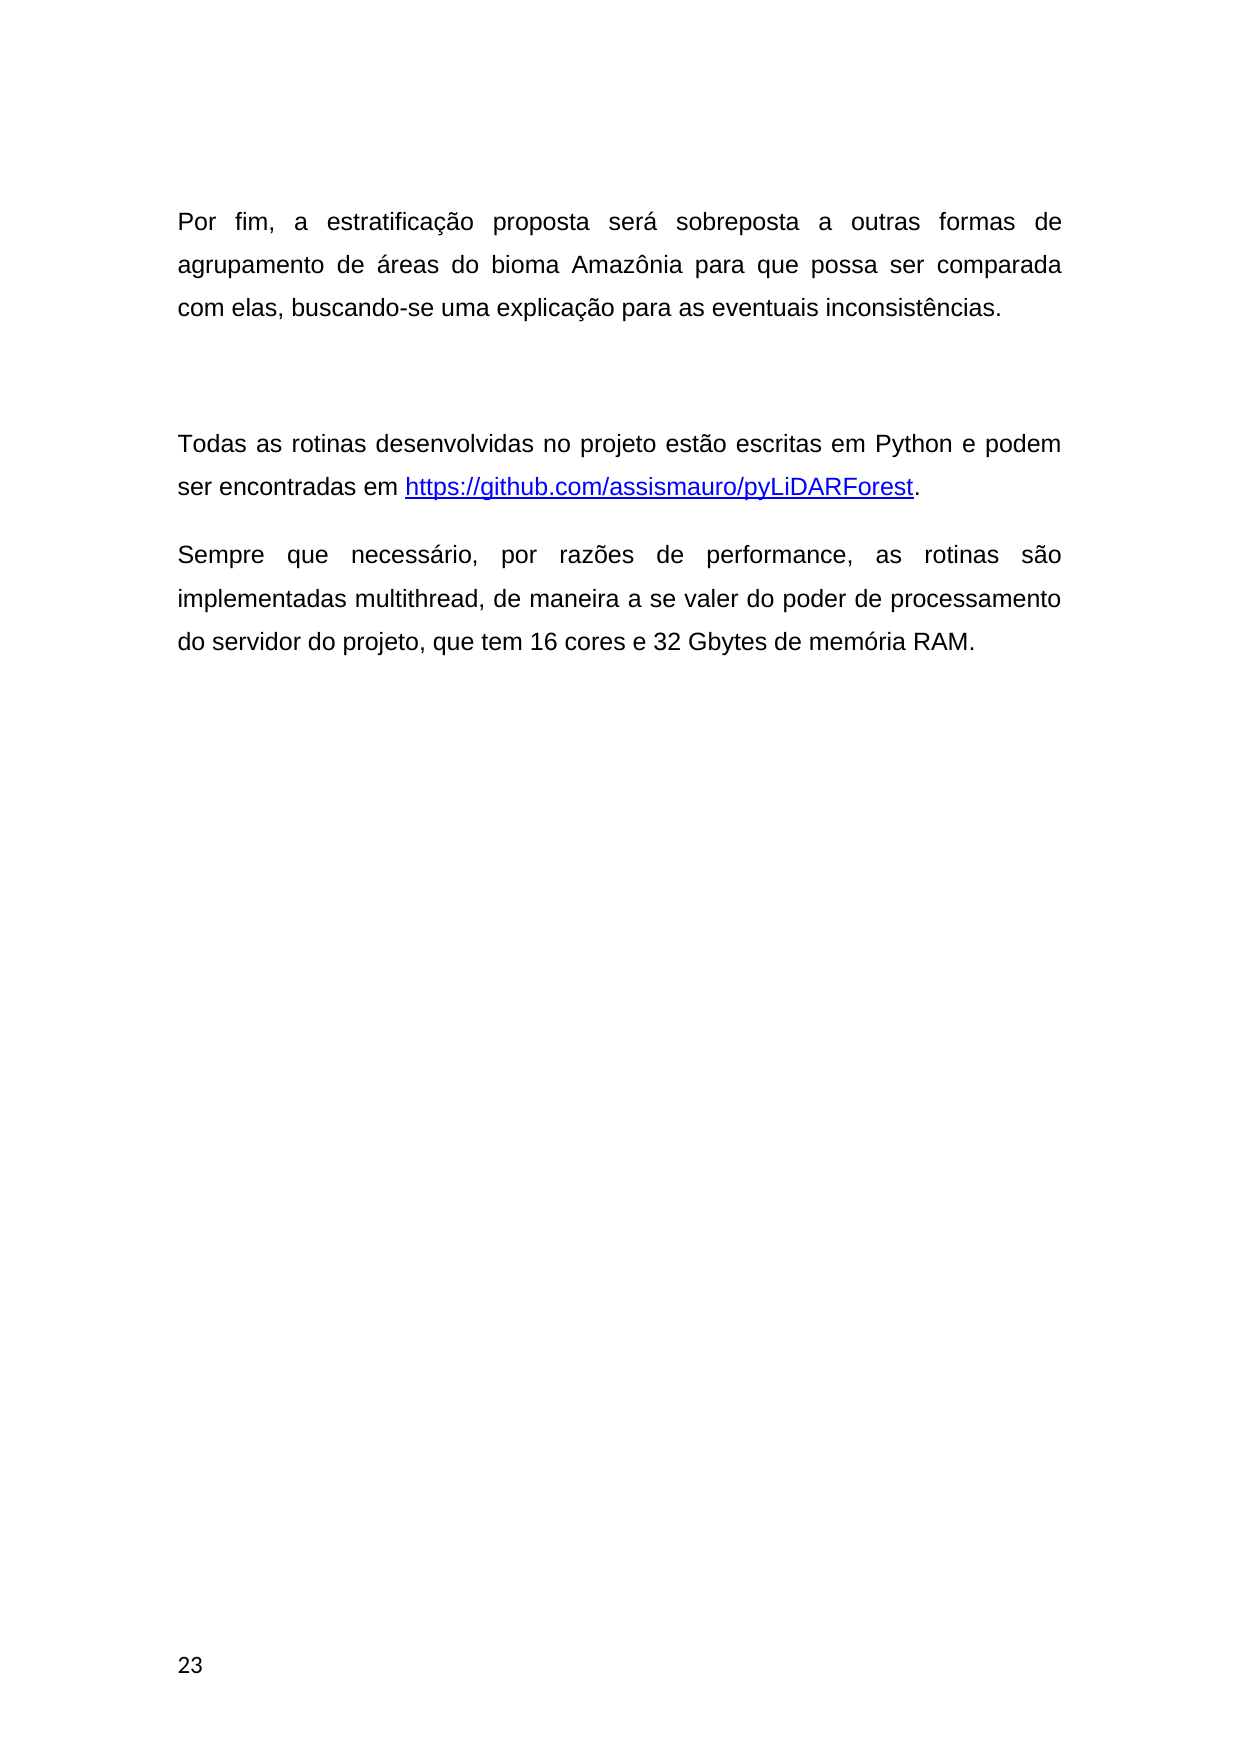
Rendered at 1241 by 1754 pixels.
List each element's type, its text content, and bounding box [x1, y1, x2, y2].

text Todas as rotinas desenvolvidas no projeto estão escritas em Python e podem ser encontradas em https://github.com/assismauro/pyLiDARForest. [177, 429, 1063, 501]
text Sempre que necessário, por razões de performance, as rotinas são implementadas multithread, de maneira a se valer do poder de processamento do servidor do projeto, que tem 16 cores e 32 Gbytes de memória RAM. [177, 541, 1063, 656]
text Por fim, a estratificação proposta será sobreposta a outras formas de agrupamento de áreas do bioma Amazônia para que possa ser comparada com elas, buscando-se uma explicação para as eventuais inconsistências. [177, 207, 1063, 322]
